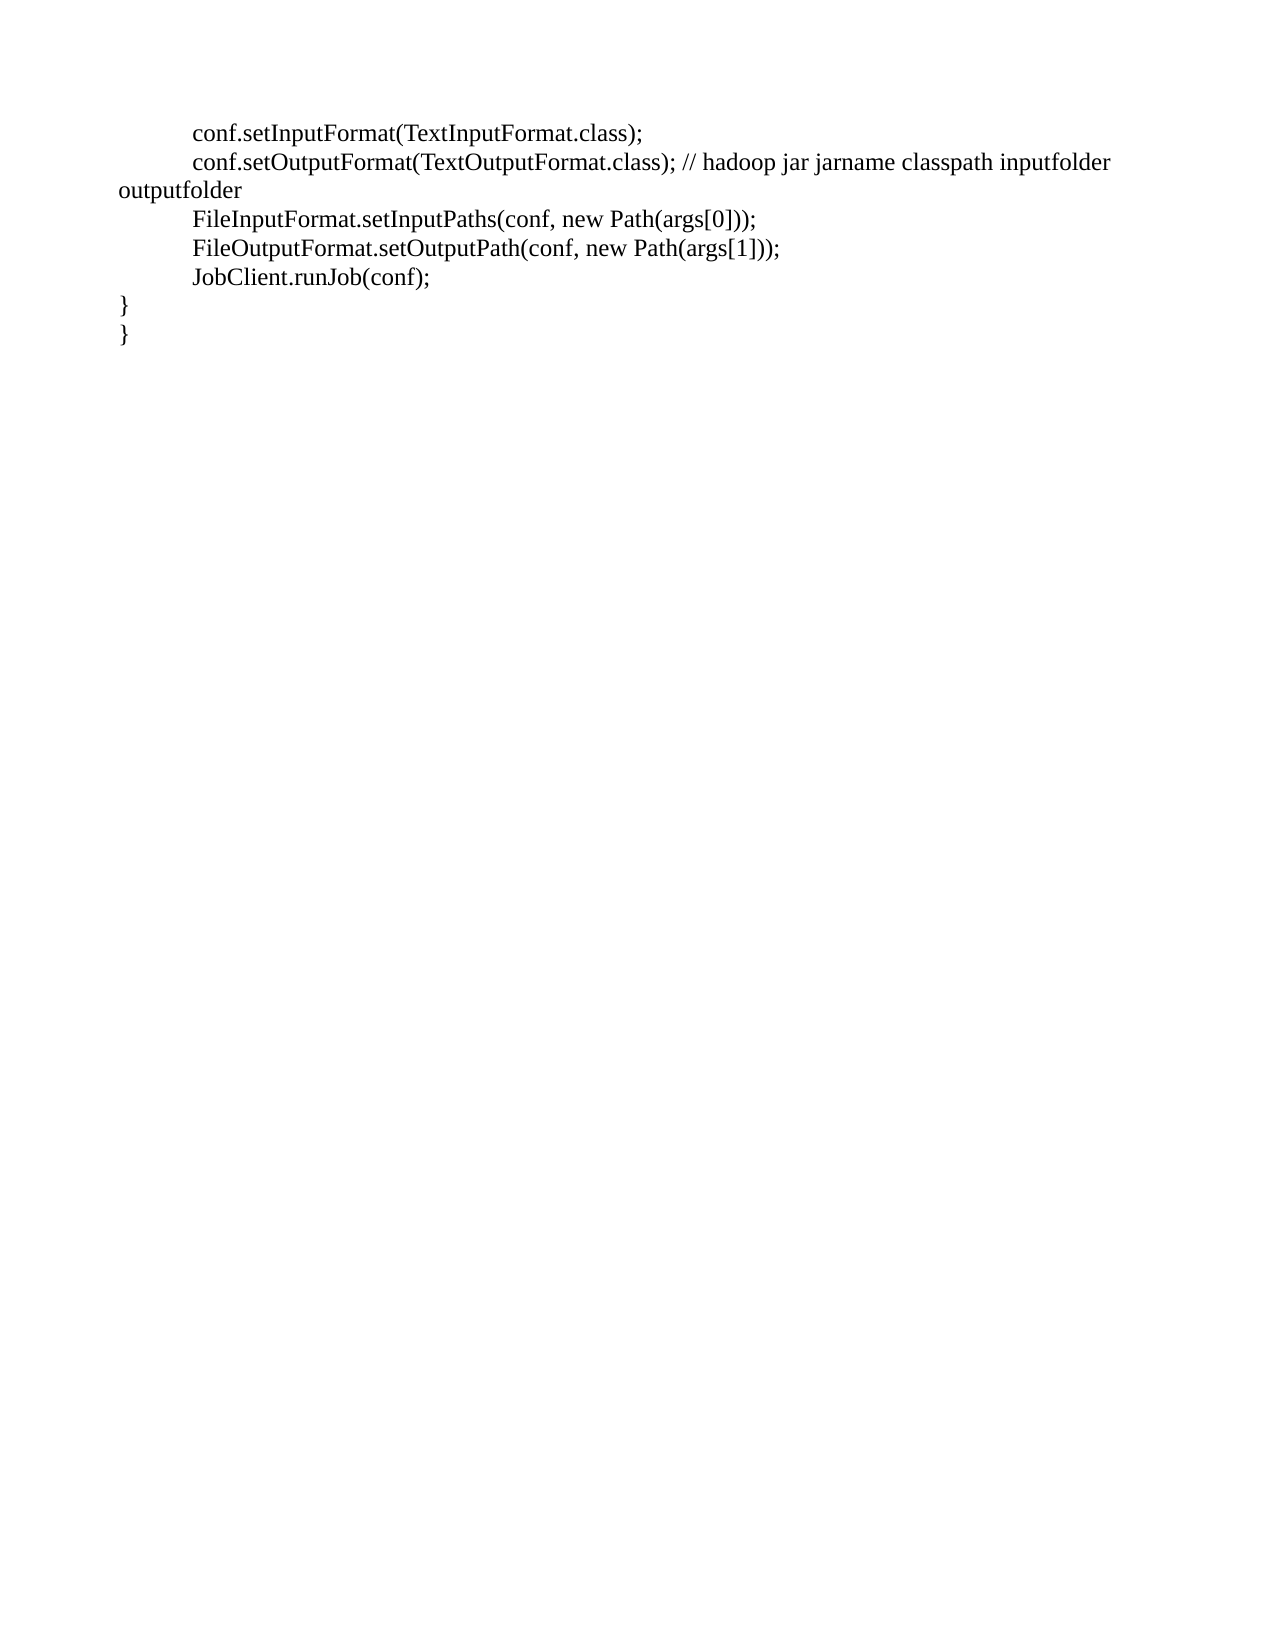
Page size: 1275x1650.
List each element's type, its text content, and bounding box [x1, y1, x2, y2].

text FileInputFormat.setInputPaths(conf, new Path(args[0])); [118, 204, 1157, 233]
text JobClient.runJob(conf); [118, 262, 1157, 291]
text FileOutputFormat.setOutputPath(conf, new Path(args[1])); [118, 233, 1157, 262]
text } [118, 319, 1157, 348]
text conf.setOutputFormat(TextOutputFormat.class); // hadoop jar jarname classpath inputfolder outputfolder [118, 147, 1157, 204]
text } [118, 291, 1157, 319]
text conf.setInputFormat(TextInputFormat.class); [118, 118, 1157, 147]
